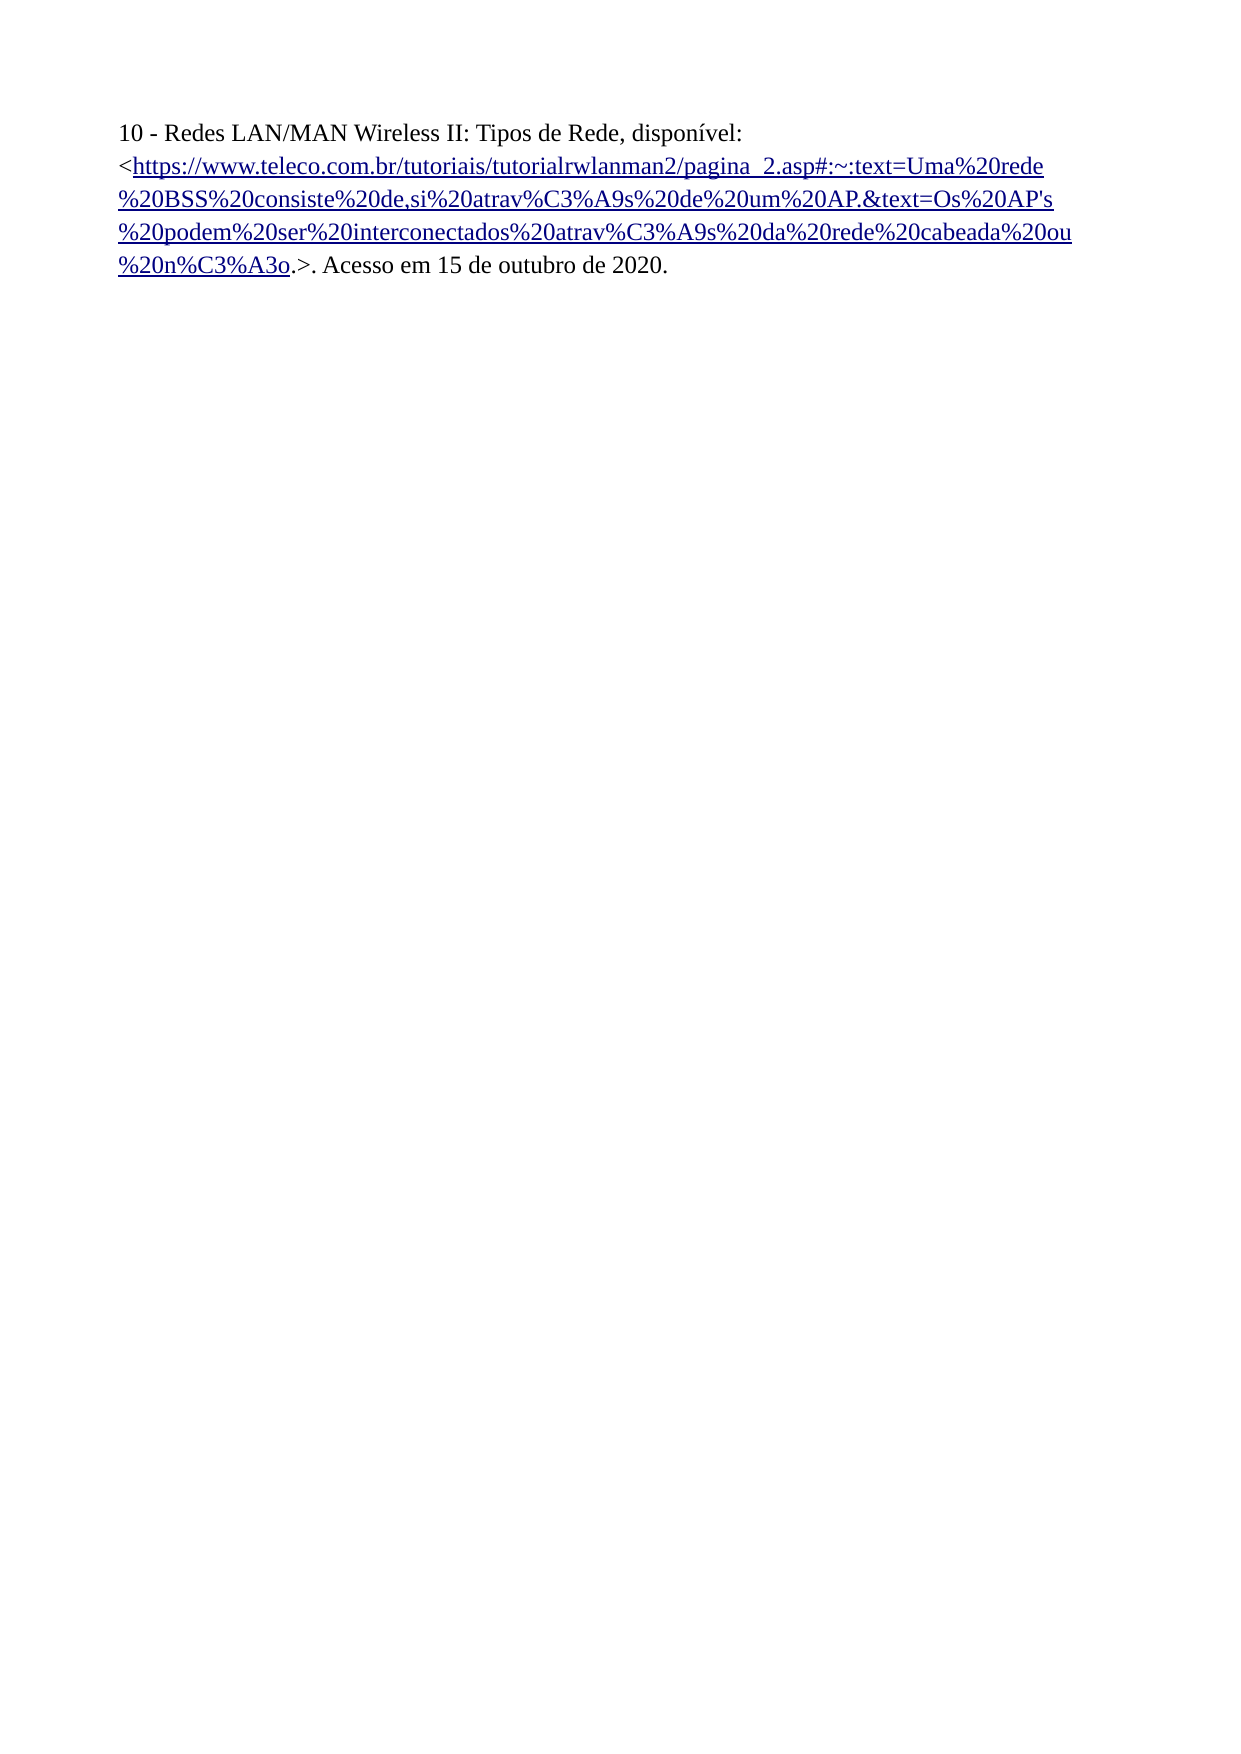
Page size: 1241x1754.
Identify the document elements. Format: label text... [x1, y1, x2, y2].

text 10 - Redes LAN/MAN Wireless II: Tipos de Rede, disponível: <https://www.teleco.com.br/tutoriais/tutorialrwlanman2/pagina_2.asp#:~:text=Uma%20rede%20BSS%20consiste%20de,si%20atrav%C3%A9s%20de%20um%20AP.&text=Os%20AP's%20podem%20ser%20interconectados%20atrav%C3%A9s%20da%20rede%20cabeada%20ou%20n%C3%A3o.>. Acesso em 15 de outubro de 2020. [118, 118, 1122, 279]
